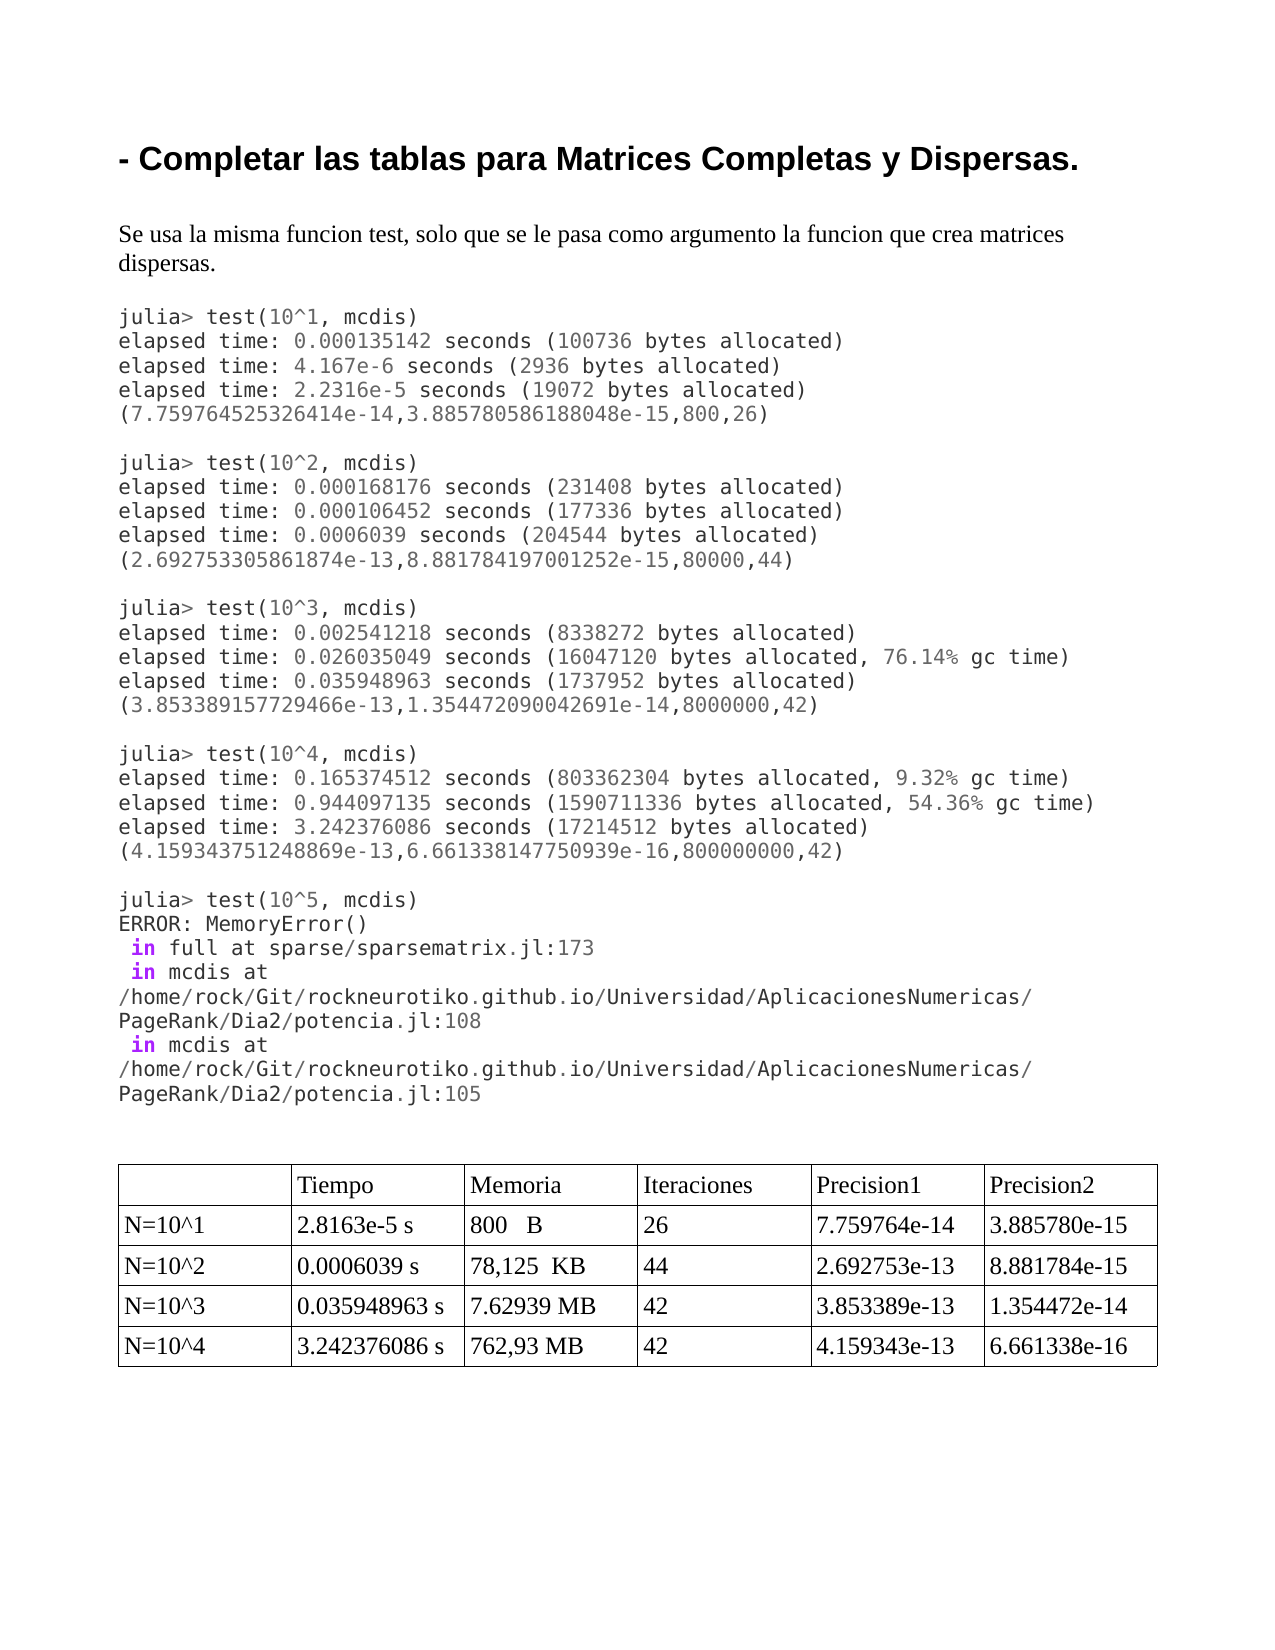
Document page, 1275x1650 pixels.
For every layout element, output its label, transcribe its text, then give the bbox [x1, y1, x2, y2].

table_cell 8.881784e-15 [985, 1246, 1157, 1285]
table_cell 3.242376086 s [292, 1327, 464, 1366]
text elapsed time: 0.035948963 seconds (1737952 bytes allocated) [118, 669, 1157, 693]
subtitle - Completar las tablas para Matrices Completas y Dispersas. [118, 139, 1157, 178]
table_cell 7.759764e-14 [812, 1206, 984, 1245]
table_cell 762,93 MB [465, 1327, 637, 1366]
text in mcdis at /home/rock/Git/rockneurotiko.github.io/Universidad/AplicacionesNumericas/PageRank/Dia2/potencia.jl:108 [118, 960, 1157, 1033]
text elapsed time: 3.242376086 seconds (17214512 bytes allocated) [118, 815, 1157, 839]
text elapsed time: 0.000106452 seconds (177336 bytes allocated) [118, 499, 1157, 523]
table_cell 4.159343e-13 [812, 1327, 984, 1366]
text in mcdis at /home/rock/Git/rockneurotiko.github.io/Universidad/AplicacionesNumericas/PageRank/Dia2/potencia.jl:105 [118, 1033, 1157, 1106]
text in full at sparse/sparsematrix.jl:173 [118, 936, 1157, 960]
table_cell 0.035948963 s [292, 1286, 464, 1326]
table_cell 6.661338e-16 [985, 1327, 1157, 1366]
table_header [119, 1165, 291, 1204]
table_cell 44 [638, 1246, 811, 1285]
table_header Iteraciones [638, 1165, 811, 1204]
table_cell N=10^4 [119, 1327, 291, 1366]
text elapsed time: 0.026035049 seconds (16047120 bytes allocated, 76.14% gc time) [118, 645, 1157, 669]
text elapsed time: 2.2316e-5 seconds (19072 bytes allocated) [118, 378, 1157, 402]
table_header Memoria [465, 1165, 637, 1204]
table_cell 7.62939 MB [465, 1286, 637, 1326]
table_cell N=10^1 [119, 1206, 291, 1245]
text (7.759764525326414e-14,3.885780586188048e-15,800,26) [118, 402, 1157, 426]
text julia> test(10^5, mcdis) [118, 888, 1157, 912]
text julia> test(10^4, mcdis) [118, 742, 1157, 766]
table_cell 2.8163e-5 s [292, 1206, 464, 1245]
text elapsed time: 0.002541218 seconds (8338272 bytes allocated) [118, 621, 1157, 645]
table_cell 26 [638, 1206, 811, 1245]
table_cell N=10^3 [119, 1286, 291, 1326]
text elapsed time: 0.000168176 seconds (231408 bytes allocated) [118, 475, 1157, 499]
text julia> test(10^2, mcdis) [118, 451, 1157, 475]
text ERROR: MemoryError() [118, 912, 1157, 936]
table_cell 3.885780e-15 [985, 1206, 1157, 1245]
table_cell 0.0006039 s [292, 1246, 464, 1285]
text (3.853389157729466e-13,1.354472090042691e-14,8000000,42) [118, 693, 1157, 718]
text julia> test(10^3, mcdis) [118, 596, 1157, 621]
table_cell 3.853389e-13 [812, 1286, 984, 1326]
text elapsed time: 0.165374512 seconds (803362304 bytes allocated, 9.32% gc time) [118, 766, 1157, 791]
table_cell 2.692753e-13 [812, 1246, 984, 1285]
table_cell 800 B [465, 1206, 637, 1245]
table_header Tiempo [292, 1165, 464, 1204]
table_cell 1.354472e-14 [985, 1286, 1157, 1326]
text elapsed time: 0.000135142 seconds (100736 bytes allocated) [118, 329, 1157, 354]
table_cell N=10^2 [119, 1246, 291, 1285]
text (4.159343751248869e-13,6.661338147750939e-16,800000000,42) [118, 839, 1157, 863]
text julia> test(10^1, mcdis) [118, 305, 1157, 329]
text (2.692753305861874e-13,8.881784197001252e-15,80000,44) [118, 548, 1157, 572]
table_header Precision2 [985, 1165, 1157, 1204]
table_cell 42 [638, 1327, 811, 1366]
text elapsed time: 0.0006039 seconds (204544 bytes allocated) [118, 523, 1157, 548]
table_cell 42 [638, 1286, 811, 1326]
text elapsed time: 4.167e-6 seconds (2936 bytes allocated) [118, 354, 1157, 378]
text elapsed time: 0.944097135 seconds (1590711336 bytes allocated, 54.36% gc time) [118, 791, 1157, 815]
text Se usa la misma funcion test, solo que se le pasa como argumento la funcion que crea matrices dispersas. [118, 219, 1157, 276]
table_cell 78,125 KB [465, 1246, 637, 1285]
table_header Precision1 [812, 1165, 984, 1204]
